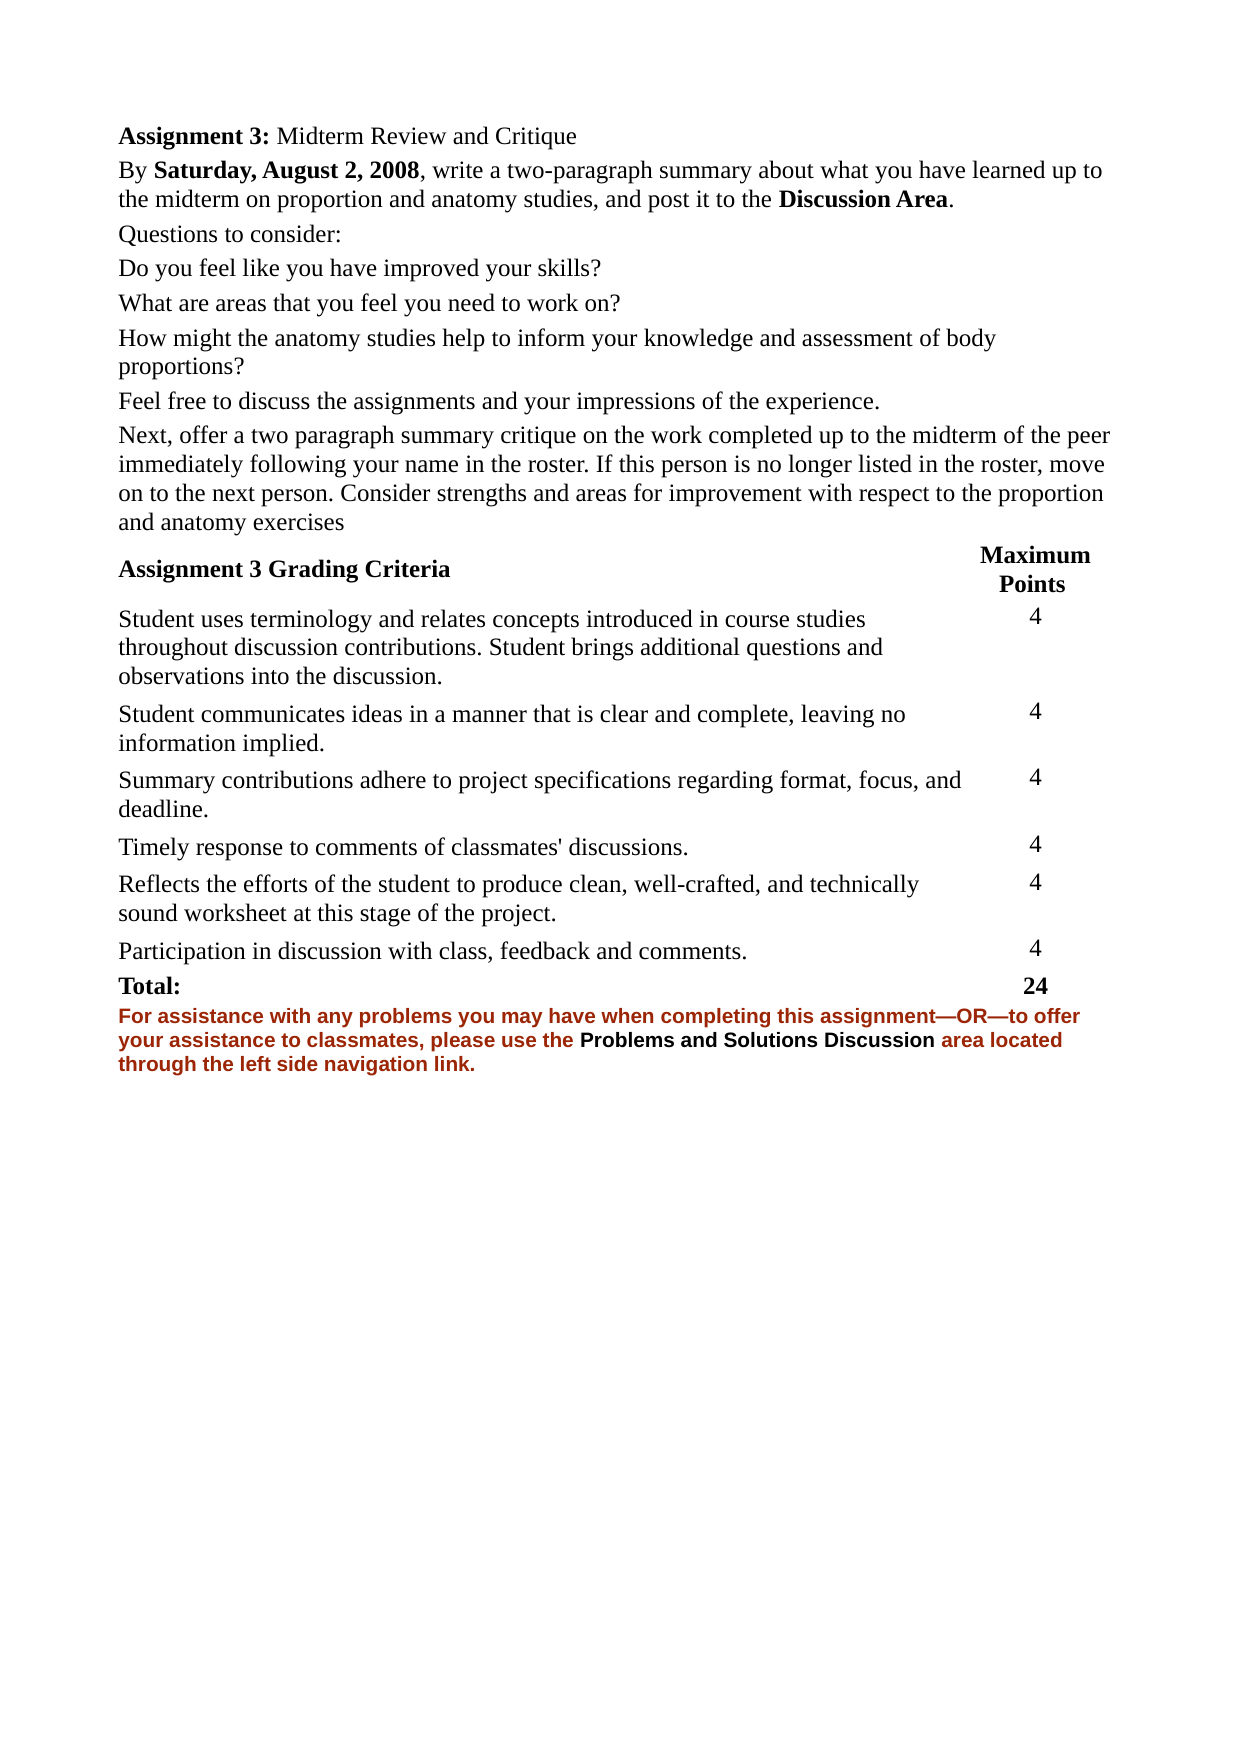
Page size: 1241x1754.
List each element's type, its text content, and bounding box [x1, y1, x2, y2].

table_cell Student uses terminology and relates concepts introduced in course studies throughout discussion contributions. Student brings additional questions and observations into the discussion. [117, 599, 970, 694]
text What are areas that you feel you need to work on? [118, 288, 1122, 317]
table_cell 4 [970, 931, 1101, 969]
table_cell Total: [117, 969, 970, 1001]
text Do you feel like you have improved your skills? [118, 253, 1122, 282]
table_cell Timely response to comments of classmates' discussions. [117, 827, 970, 865]
table_cell 4 [970, 694, 1101, 761]
table_cell 4 [970, 865, 1101, 931]
table_cell 4 [970, 827, 1101, 865]
table_cell Summary contributions adhere to project specifications regarding format, focus, and deadline. [117, 761, 970, 827]
table_header Maximum Points [970, 539, 1101, 599]
text For assistance with any problems you may have when completing this assignment—OR—to offer your assistance to classmates, please use the Problems and Solutions Discussion area located through the left side navigation link. [118, 1004, 1122, 1076]
table_cell 4 [970, 599, 1101, 694]
text Next, offer a two paragraph summary critique on the work completed up to the midterm of the peer immediately following your name in the roster. If this person is no longer listed in the roster, move on to the next person. Consider strengths and areas for improvement with respect to the proportion and anatomy exercises [118, 421, 1122, 536]
text Questions to consider: [118, 219, 1122, 248]
table_cell Student communicates ideas in a manner that is clear and complete, leaving no information implied. [117, 694, 970, 761]
text Assignment 3: Midterm Review and Critique [118, 121, 1122, 150]
text How might the anatomy studies help to inform your knowledge and assessment of body proportions? [118, 323, 1122, 380]
text Feel free to discuss the assignments and your impressions of the experience. [118, 386, 1122, 415]
table_cell 4 [970, 761, 1101, 827]
table_cell Reflects the efforts of the student to produce clean, well-crafted, and technically sound worksheet at this stage of the project. [117, 865, 970, 931]
table_cell 24 [970, 969, 1101, 1001]
table_cell Participation in discussion with class, feedback and comments. [117, 931, 970, 969]
text By Saturday, August 2, 2008, write a two-paragraph summary about what you have learned up to the midterm on proportion and anatomy studies, and post it to the Discussion Area. [118, 156, 1122, 213]
table_header Assignment 3 Grading Criteria [117, 539, 970, 599]
